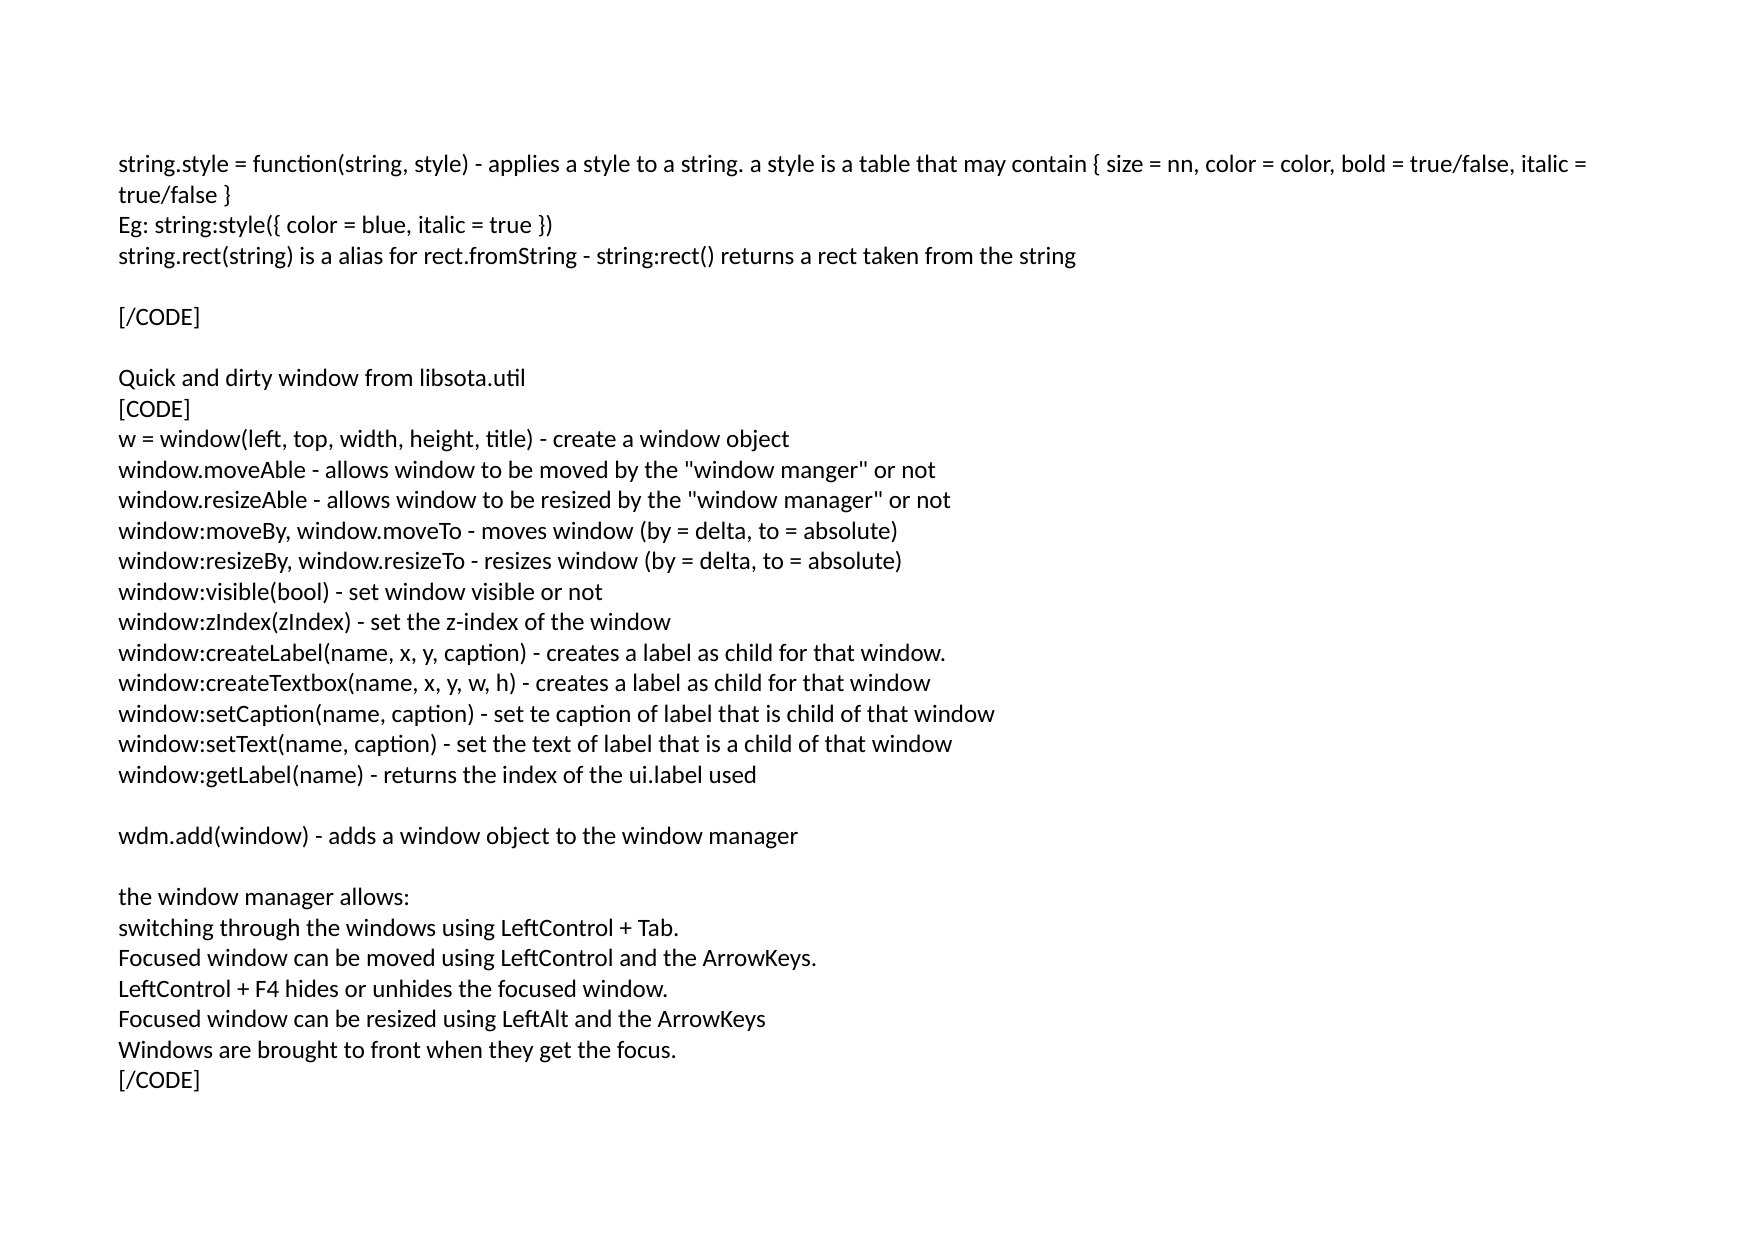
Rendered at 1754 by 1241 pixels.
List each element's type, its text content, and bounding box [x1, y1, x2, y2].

text [CODE] [118, 393, 1636, 423]
text window:moveBy, window.moveTo - moves window (by = delta, to = absolute) [118, 515, 1636, 545]
text Focused window can be resized using LeftAlt and the ArrowKeys [118, 1003, 1636, 1034]
text window:visible(bool) - set window visible or not [118, 576, 1636, 606]
text [/CODE] [118, 1064, 1636, 1095]
text the window manager allows: [118, 881, 1636, 912]
text LeftControl + F4 hides or unhides the focused window. [118, 973, 1636, 1003]
text window:createLabel(name, x, y, caption) - creates a label as child for that window. [118, 637, 1636, 667]
text w = window(left, top, width, height, title) - create a window object [118, 423, 1636, 454]
text window:setText(name, caption) - set the text of label that is a child of that window [118, 728, 1636, 759]
text window:setCaption(name, caption) - set te caption of label that is child of that window [118, 698, 1636, 728]
text Eg: string:style({ color = blue, italic = true }) [118, 210, 1636, 240]
text window:zIndex(zIndex) - set the z-index of the window [118, 606, 1636, 637]
text Focused window can be moved using LeftControl and the ArrowKeys. [118, 942, 1636, 973]
text window.moveAble - allows window to be moved by the "window manger" or not [118, 454, 1636, 484]
text window:createTextbox(name, x, y, w, h) - creates a label as child for that window [118, 667, 1636, 698]
text switching through the windows using LeftControl + Tab. [118, 912, 1636, 942]
text [/CODE] [118, 301, 1636, 332]
text string.style = function(string, style) - applies a style to a string. a style is a table that may contain { size = nn, color = color, bold = true/false, italic = true/false } [118, 149, 1636, 210]
text Windows are brought to front when they get the focus. [118, 1034, 1636, 1064]
text wdm.add(window) - adds a window object to the window manager [118, 820, 1636, 851]
text string.rect(string) is a alias for rect.fromString - string:rect() returns a rect taken from the string [118, 240, 1636, 271]
text window:getLabel(name) - returns the index of the ui.label used [118, 759, 1636, 789]
text window.resizeAble - allows window to be resized by the "window manager" or not [118, 484, 1636, 515]
text Quick and dirty window from libsota.util [118, 362, 1636, 393]
text window:resizeBy, window.resizeTo - resizes window (by = delta, to = absolute) [118, 545, 1636, 576]
